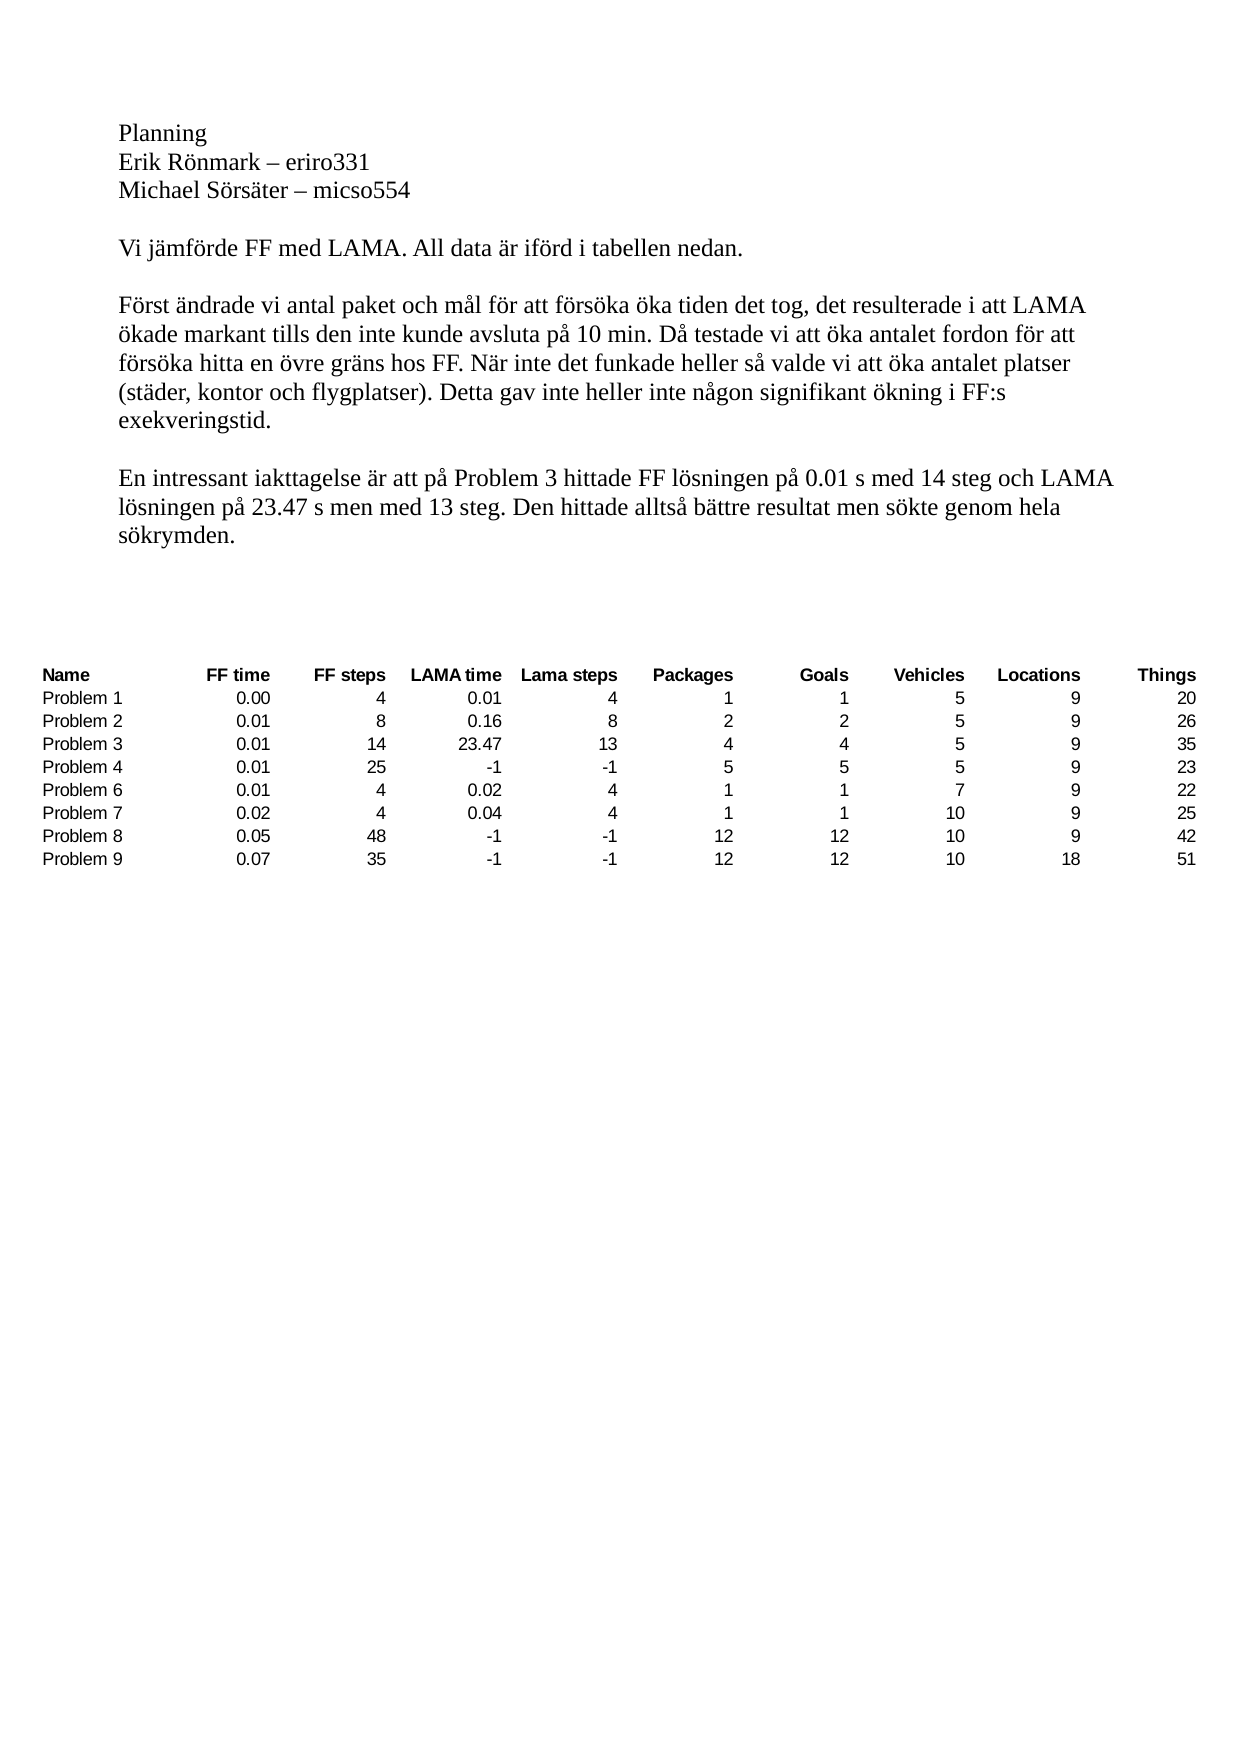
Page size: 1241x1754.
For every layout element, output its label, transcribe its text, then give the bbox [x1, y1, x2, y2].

text Planning [118, 118, 1122, 147]
text Michael Sörsäter – micso554 [118, 176, 1122, 204]
text Vi jämförde FF med LAMA. All data är iförd i tabellen nedan. [118, 233, 1122, 262]
text Först ändrade vi antal paket och mål för att försöka öka tiden det tog, det resulterade i att LAMA ökade markant tills den inte kunde avsluta på 10 min. Då testade vi att öka antalet fordon för att försöka hitta en övre gräns hos FF. När inte det funkade heller så valde vi att öka antalet platser (städer, kontor och flygplatser). Detta gav inte heller inte någon signifikant ökning i FF:s exekveringstid. [118, 291, 1122, 434]
text Erik Rönmark – eriro331 [118, 147, 1122, 176]
text En intressant iakttagelse är att på Problem 3 hittade FF lösningen på 0.01 s med 14 steg och LAMA lösningen på 23.47 s men med 13 steg. Den hittade alltså bättre resultat men sökte genom hela sökrymden. [118, 463, 1122, 549]
